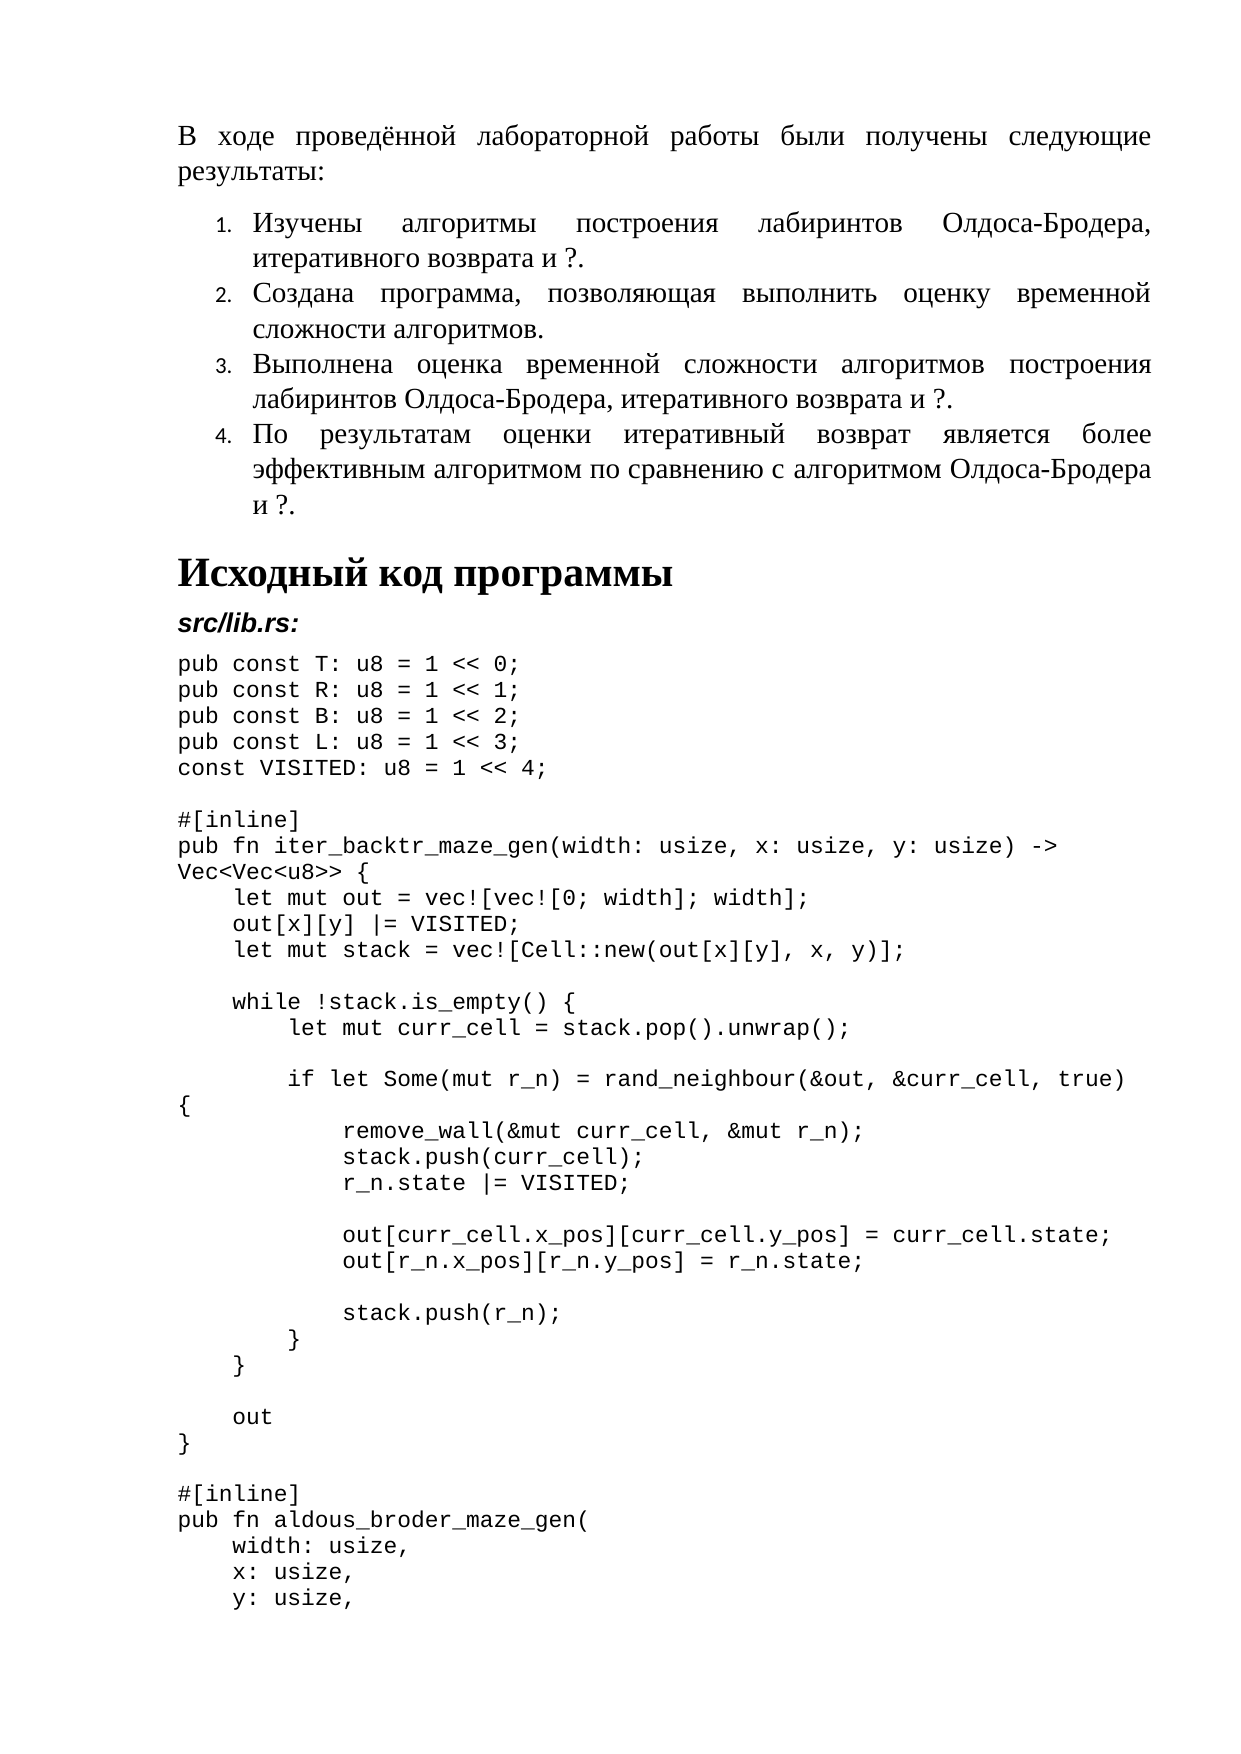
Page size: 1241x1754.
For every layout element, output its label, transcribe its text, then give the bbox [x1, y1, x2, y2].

text #[inline] [177, 1483, 1152, 1509]
text pub fn iter_backtr_maze_gen(width: usize, x: usize, y: usize) -> Vec<Vec<u8>> { [177, 834, 1152, 886]
text stack.push(r_n); [177, 1301, 1152, 1327]
text const VISITED: u8 = 1 << 4; [177, 757, 1152, 782]
text out[x][y] |= VISITED; [177, 912, 1152, 938]
text stack.push(curr_cell); [177, 1146, 1152, 1172]
text out[r_n.x_pos][r_n.y_pos] = r_n.state; [177, 1249, 1152, 1275]
text pub fn aldous_broder_maze_gen( [177, 1509, 1152, 1535]
text pub const R: u8 = 1 << 1; [177, 679, 1152, 705]
text out [177, 1405, 1152, 1431]
text pub const B: u8 = 1 << 2; [177, 705, 1152, 731]
text while !stack.is_empty() { [177, 990, 1152, 1016]
text } [177, 1353, 1152, 1379]
text out[curr_cell.x_pos][curr_cell.y_pos] = curr_cell.state; [177, 1223, 1152, 1249]
text r_n.state |= VISITED; [177, 1172, 1152, 1197]
text y: usize, [177, 1587, 1152, 1612]
text x: usize, [177, 1561, 1152, 1587]
list По результатам оценки итеративный возврат является более эффективным алгоритмом по сравнению с алгоритмом Олдоса-Бродера и ?. [215, 416, 1152, 520]
text pub const L: u8 = 1 << 3; [177, 731, 1152, 757]
list Выполнена оценка временной сложности алгоритмов построения лабиринтов Олдоса-Бродера, итеративного возврата и ?. [215, 346, 1152, 415]
text if let Some(mut r_n) = rand_neighbour(&out, &curr_cell, true) { [177, 1068, 1152, 1120]
text } [177, 1431, 1152, 1457]
text let mut curr_cell = stack.pop().unwrap(); [177, 1016, 1152, 1042]
text pub const T: u8 = 1 << 0; [177, 653, 1152, 679]
text let mut stack = vec![Cell::new(out[x][y], x, y)]; [177, 938, 1152, 964]
text В ходе проведённой лабораторной работы были получены следующие результаты: [177, 118, 1152, 187]
list Изучены алгоритмы построения лабиринтов Олдоса-Бродера, итеративного возврата и ?. [215, 205, 1152, 274]
text remove_wall(&mut curr_cell, &mut r_n); [177, 1120, 1152, 1146]
subtitle Исходный код программы [177, 547, 1152, 595]
subtitle src/lib.rs: [177, 607, 1152, 639]
text width: usize, [177, 1535, 1152, 1561]
text #[inline] [177, 808, 1152, 834]
text } [177, 1327, 1152, 1353]
list Создана программа, позволяющая выполнить оценку временной сложности алгоритмов. [215, 276, 1152, 344]
text let mut out = vec![vec![0; width]; width]; [177, 886, 1152, 912]
